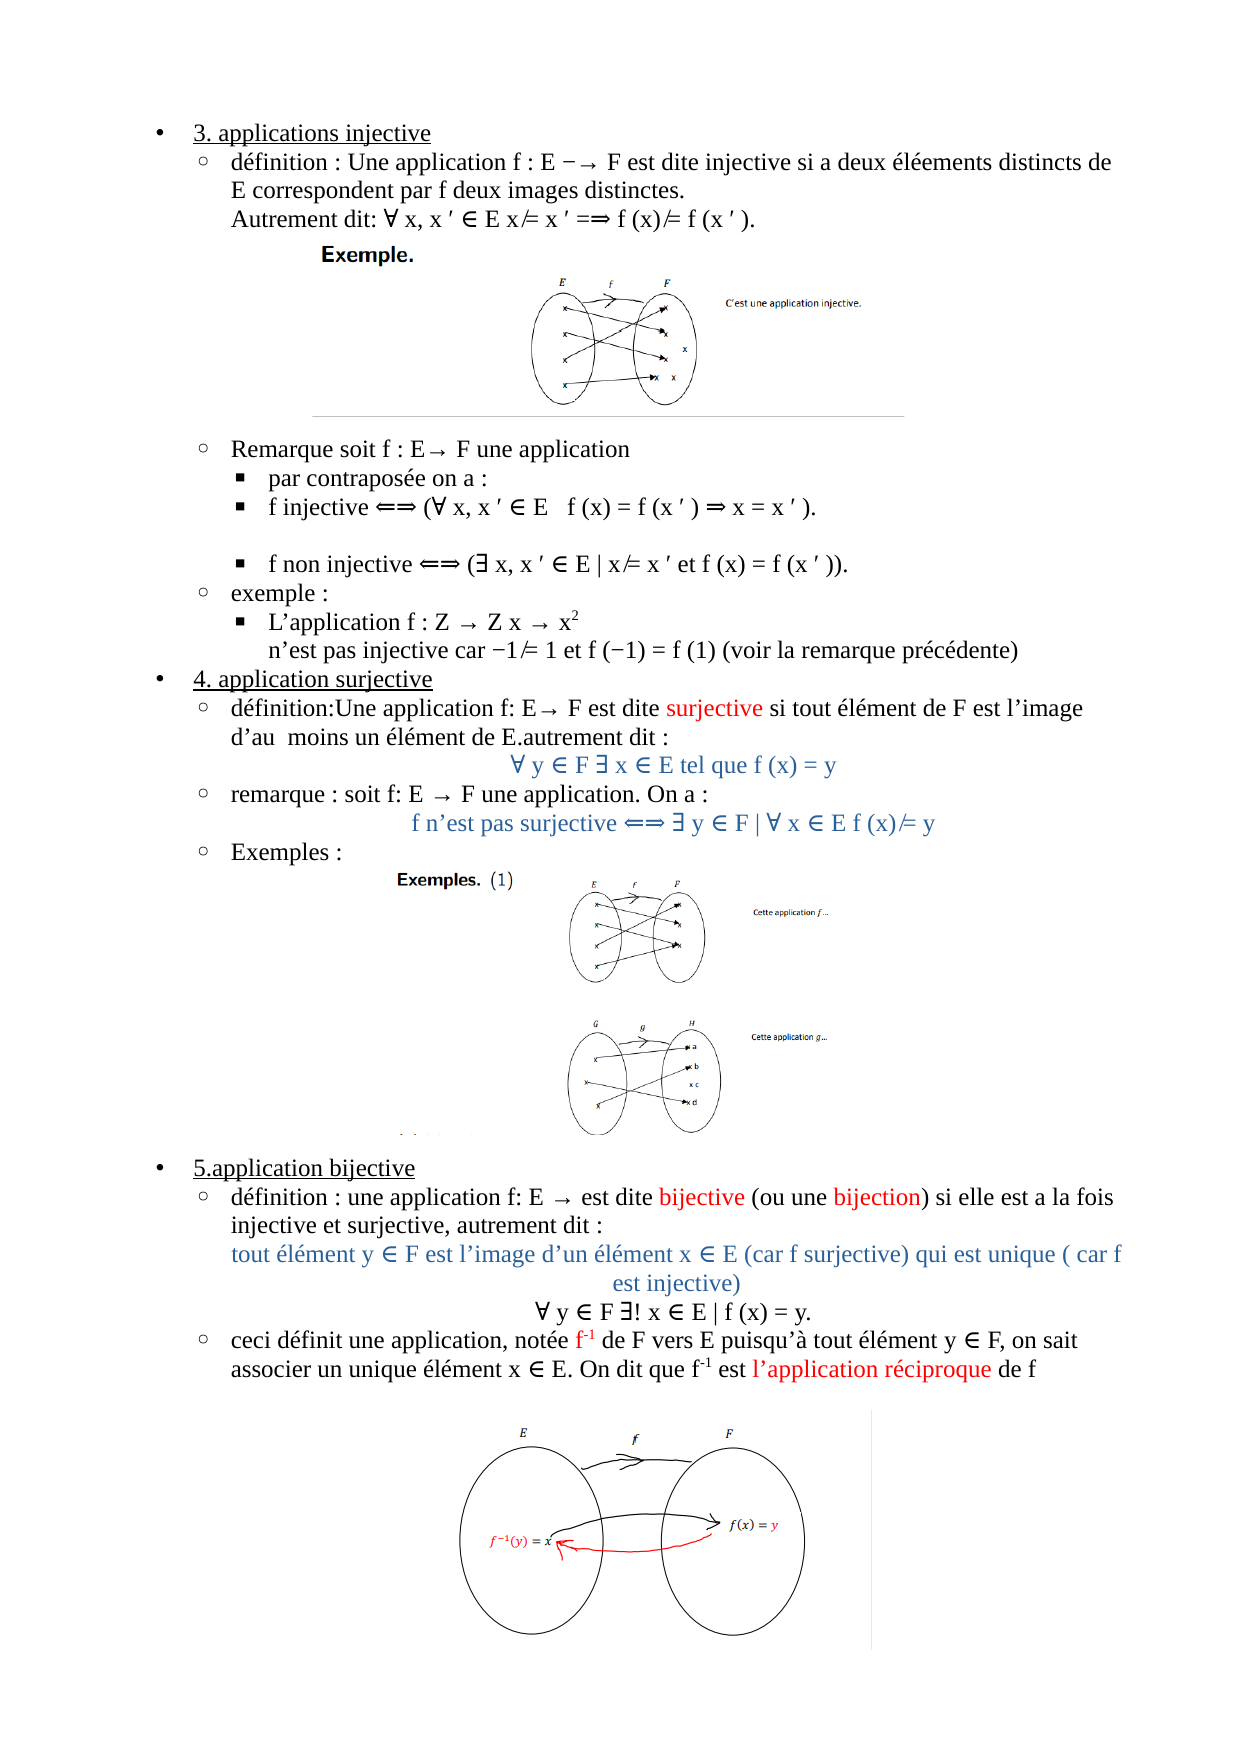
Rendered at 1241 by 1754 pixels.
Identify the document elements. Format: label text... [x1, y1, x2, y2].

list remarque : soit f: E → F une application. On a : [193, 779, 1122, 808]
picture [395, 1410, 872, 1650]
list définition : Une application f : E −→ F est dite injective si a deux éléements distincts de E correspondent par f deux images distinctes. [193, 147, 1122, 204]
list ∀ y ∈ F ∃! x ∈ E | f (x) = y. [193, 1297, 1122, 1326]
list exemple : [193, 578, 1122, 607]
list f injective ⇐⇒ (∀ x, x ′ ∈ E f (x) = f (x ′ ) ⇒ x = x ′ ). [231, 492, 1122, 521]
list Autrement dit: ∀ x, x ′ ∈ E x ̸= x ′ =⇒ f (x) ̸= f (x ′ ). [193, 204, 1122, 233]
list Remarque soit f : E→ F une application [193, 434, 1122, 463]
list Exemples : [193, 837, 1122, 866]
list n’est pas injective car −1 ̸= 1 et f (−1) = f (1) (voir la remarque précédente) [231, 636, 1122, 664]
picture [392, 868, 859, 1135]
list L’application f : Z → Z x → x2 [231, 607, 1122, 636]
picture [312, 244, 905, 417]
list 3. applications injective [156, 118, 1122, 147]
list ceci définit une application, notée f-1 de F vers E puisqu’à tout élément y ∈ F, on sait associer un unique élément x ∈ E. On dit que f-1 est l’application réciproque de f [193, 1326, 1122, 1383]
list ∀ y ∈ F ∃ x ∈ E tel que f (x) = y [193, 751, 1122, 779]
list par contraposée on a : [231, 463, 1122, 492]
list tout élément y ∈ F est l’image d’un élément x ∈ E (car f surjective) qui est unique ( car f est injective) [193, 1239, 1122, 1297]
list f non injective ⇐⇒ (∃ x, x ′ ∈ E | x ̸= x ′ et f (x) = f (x ′ )). [231, 549, 1122, 578]
list 4. application surjective [156, 664, 1122, 693]
list définition:Une application f: E→ F est dite surjective si tout élément de F est l’image d’au moins un élément de E.autrement dit : [193, 693, 1122, 751]
list définition : une application f: E → est dite bijective (ou une bijection) si elle est a la fois injective et surjective, autrement dit : [193, 1182, 1122, 1239]
list 5.application bijective [156, 1153, 1122, 1182]
list f n’est pas surjective ⇐⇒ ∃ y ∈ F | ∀ x ∈ E f (x) ̸= y [193, 808, 1122, 837]
